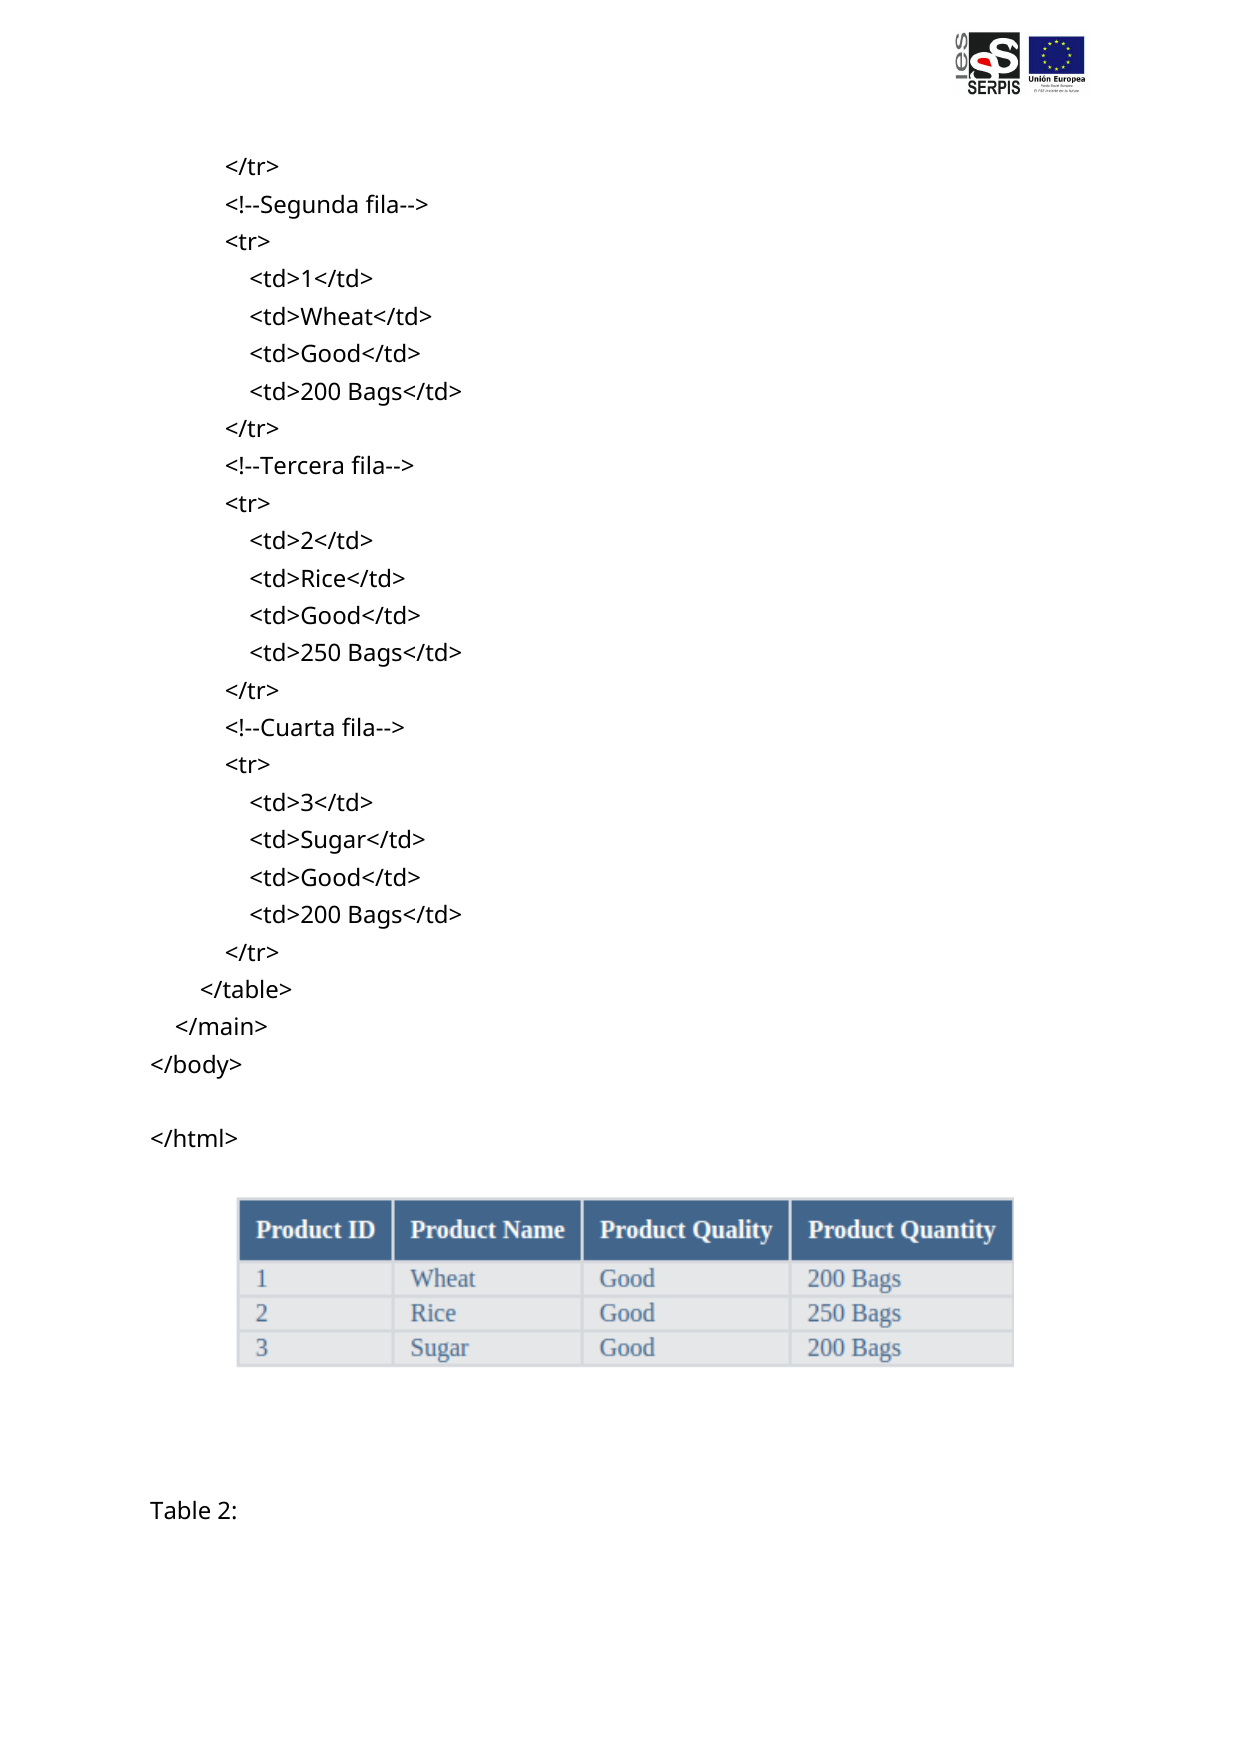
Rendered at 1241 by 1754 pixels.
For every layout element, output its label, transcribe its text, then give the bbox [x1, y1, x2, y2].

text <!--Tercera fila--> [150, 449, 1090, 482]
text <tr> [150, 225, 1090, 257]
text </html> [150, 1122, 1090, 1155]
text Table 2: [150, 1494, 1090, 1526]
text </table> [150, 973, 1090, 1005]
text <td>Wheat</td> [150, 299, 1090, 332]
text </tr> [150, 150, 1090, 183]
text <td>Good</td> [150, 337, 1090, 369]
text <!--Segunda fila--> [150, 187, 1090, 220]
text <td>Good</td> [150, 599, 1090, 631]
text <!--Cuarta fila--> [150, 711, 1090, 743]
text <td>Rice</td> [150, 561, 1090, 594]
text </tr> [150, 412, 1090, 444]
text </body> [150, 1047, 1090, 1080]
text <td>200 Bags</td> [150, 374, 1090, 407]
text </tr> [150, 673, 1090, 706]
text <td>Good</td> [150, 861, 1090, 893]
picture [226, 1197, 1014, 1372]
text <td>3</td> [150, 786, 1090, 818]
text <td>2</td> [150, 524, 1090, 557]
text <tr> [150, 748, 1090, 781]
text <td>250 Bags</td> [150, 636, 1090, 669]
text </main> [150, 1010, 1090, 1043]
text <tr> [150, 487, 1090, 519]
text <td>200 Bags</td> [150, 898, 1090, 931]
text <td>Sugar</td> [150, 823, 1090, 856]
text <td>1</td> [150, 262, 1090, 295]
picture [950, 28, 1090, 97]
text </tr> [150, 935, 1090, 968]
